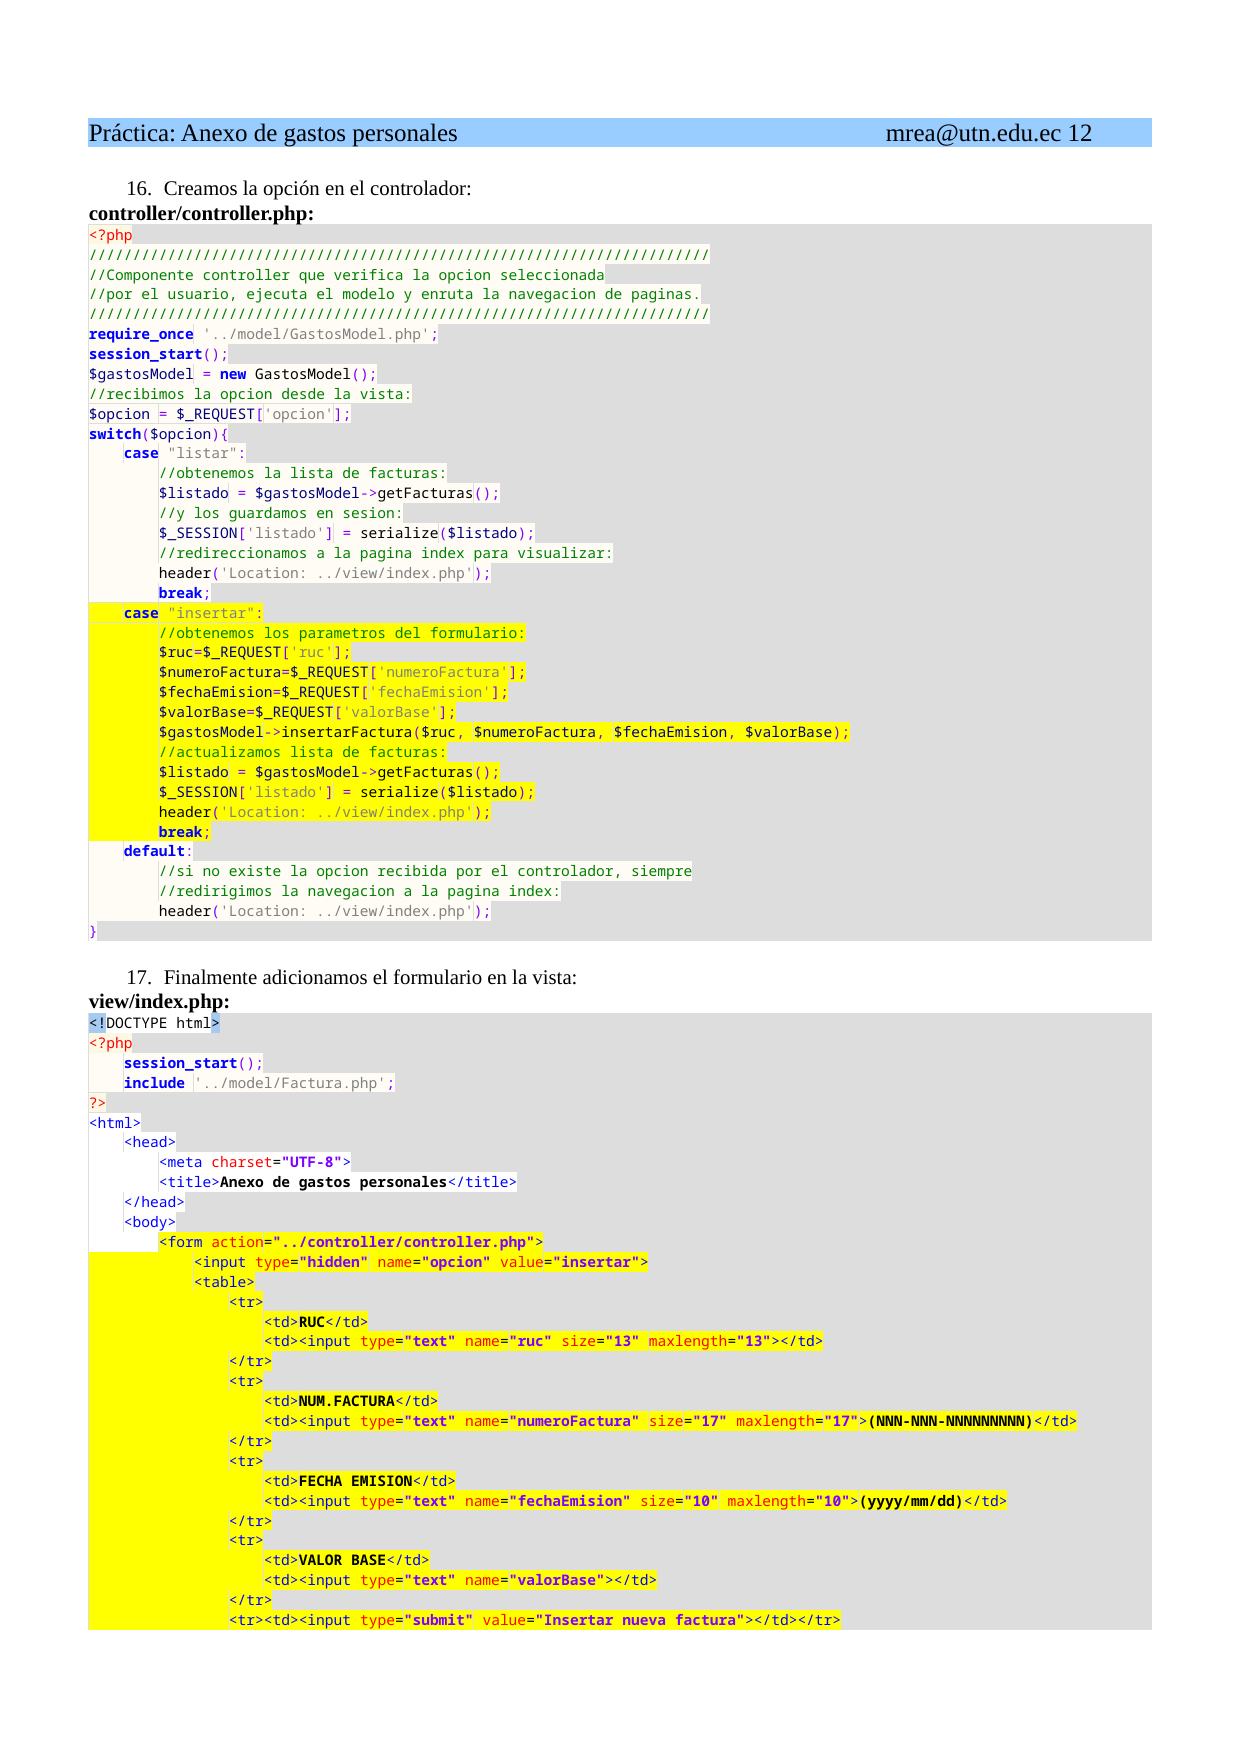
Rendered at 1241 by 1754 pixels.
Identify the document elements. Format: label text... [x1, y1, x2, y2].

text </tr> [88, 1431, 1152, 1451]
text <td>RUC</td> [88, 1311, 1152, 1331]
text //redireccionamos a la pagina index para visualizar: [88, 543, 1152, 563]
text session_start(); [88, 344, 1152, 364]
text require_once '../model/GastosModel.php'; [88, 324, 1152, 344]
text $listado = $gastosModel->getFacturas(); [88, 483, 1152, 503]
text case "listar": [88, 443, 1152, 463]
text $numeroFactura=$_REQUEST['numeroFactura']; [88, 662, 1152, 682]
text ?> [88, 1092, 1152, 1112]
text <title>Anexo de gastos personales</title> [88, 1172, 1152, 1192]
text <td><input type="text" name="valorBase"></td> [88, 1570, 1152, 1590]
text //y los guardamos en sesion: [88, 503, 1152, 523]
text view/index.php: [88, 989, 1152, 1013]
text default: [88, 841, 1152, 861]
text break; [88, 821, 1152, 841]
text $opcion = $_REQUEST['opcion']; [88, 403, 1152, 423]
text controller/controller.php: [88, 200, 1152, 224]
text $gastosModel->insertarFactura($ruc, $numeroFactura, $fechaEmision, $valorBase); [88, 722, 1152, 742]
text <tr><td><input type="submit" value="Insertar nueva factura"></td></tr> [88, 1610, 1152, 1630]
text $ruc=$_REQUEST['ruc']; [88, 642, 1152, 662]
text //recibimos la opcion desde la vista: [88, 384, 1152, 403]
text <td><input type="text" name="ruc" size="13" maxlength="13"></td> [88, 1331, 1152, 1351]
text //si no existe la opcion recibida por el controlador, siempre [88, 861, 1152, 881]
text $listado = $gastosModel->getFacturas(); [88, 762, 1152, 782]
text </tr> [88, 1351, 1152, 1371]
text //obtenemos los parametros del formulario: [88, 622, 1152, 642]
text <!DOCTYPE html> [88, 1013, 1152, 1033]
text <tr> [88, 1371, 1152, 1391]
text <body> [88, 1212, 1152, 1232]
text <tr> [88, 1451, 1152, 1471]
text header('Location: ../view/index.php'); [88, 801, 1152, 821]
text <td><input type="text" name="numeroFactura" size="17" maxlength="17">(NNN-NNN-NNNNNNNNN)</td> [88, 1411, 1152, 1431]
text <html> [88, 1112, 1152, 1132]
text case "insertar": [88, 602, 1152, 622]
text switch($opcion){ [88, 423, 1152, 443]
text <td>NUM.FACTURA</td> [88, 1391, 1152, 1411]
text //por el usuario, ejecuta el modelo y enruta la navegacion de paginas. [88, 284, 1152, 304]
text <head> [88, 1132, 1152, 1152]
text $fechaEmision=$_REQUEST['fechaEmision']; [88, 682, 1152, 702]
list Finalmente adicionamos el formulario en la vista: [126, 965, 1152, 989]
text //Componente controller que verifica la opcion seleccionada [88, 264, 1152, 284]
text <tr> [88, 1291, 1152, 1311]
text header('Location: ../view/index.php'); [88, 901, 1152, 921]
text <td>VALOR BASE</td> [88, 1550, 1152, 1570]
text header('Location: ../view/index.php'); [88, 563, 1152, 583]
text </head> [88, 1192, 1152, 1212]
text $gastosModel = new GastosModel(); [88, 364, 1152, 384]
text <?php [88, 224, 1152, 244]
text include '../model/Factura.php'; [88, 1073, 1152, 1092]
text session_start(); [88, 1053, 1152, 1073]
text </tr> [88, 1510, 1152, 1530]
text <td>FECHA EMISION</td> [88, 1471, 1152, 1490]
text /////////////////////////////////////////////////////////////////////// [88, 304, 1152, 324]
text <td><input type="text" name="fechaEmision" size="10" maxlength="10">(yyyy/mm/dd)</td> [88, 1490, 1152, 1510]
text $_SESSION['listado'] = serialize($listado); [88, 782, 1152, 801]
text <table> [88, 1272, 1152, 1291]
text <tr> [88, 1530, 1152, 1550]
text <?php [88, 1033, 1152, 1053]
text //obtenemos la lista de facturas: [88, 463, 1152, 483]
text break; [88, 583, 1152, 602]
list Creamos la opción en el controlador: [126, 176, 1152, 200]
text /////////////////////////////////////////////////////////////////////// [88, 244, 1152, 264]
text $valorBase=$_REQUEST['valorBase']; [88, 702, 1152, 722]
text <form action="../controller/controller.php"> [88, 1232, 1152, 1252]
text //redirigimos la navegacion a la pagina index: [88, 881, 1152, 901]
text </tr> [88, 1590, 1152, 1610]
text <input type="hidden" name="opcion" value="insertar"> [88, 1252, 1152, 1272]
text } [88, 921, 1152, 941]
text $_SESSION['listado'] = serialize($listado); [88, 523, 1152, 543]
text //actualizamos lista de facturas: [88, 742, 1152, 762]
text <meta charset="UTF-8"> [88, 1152, 1152, 1172]
